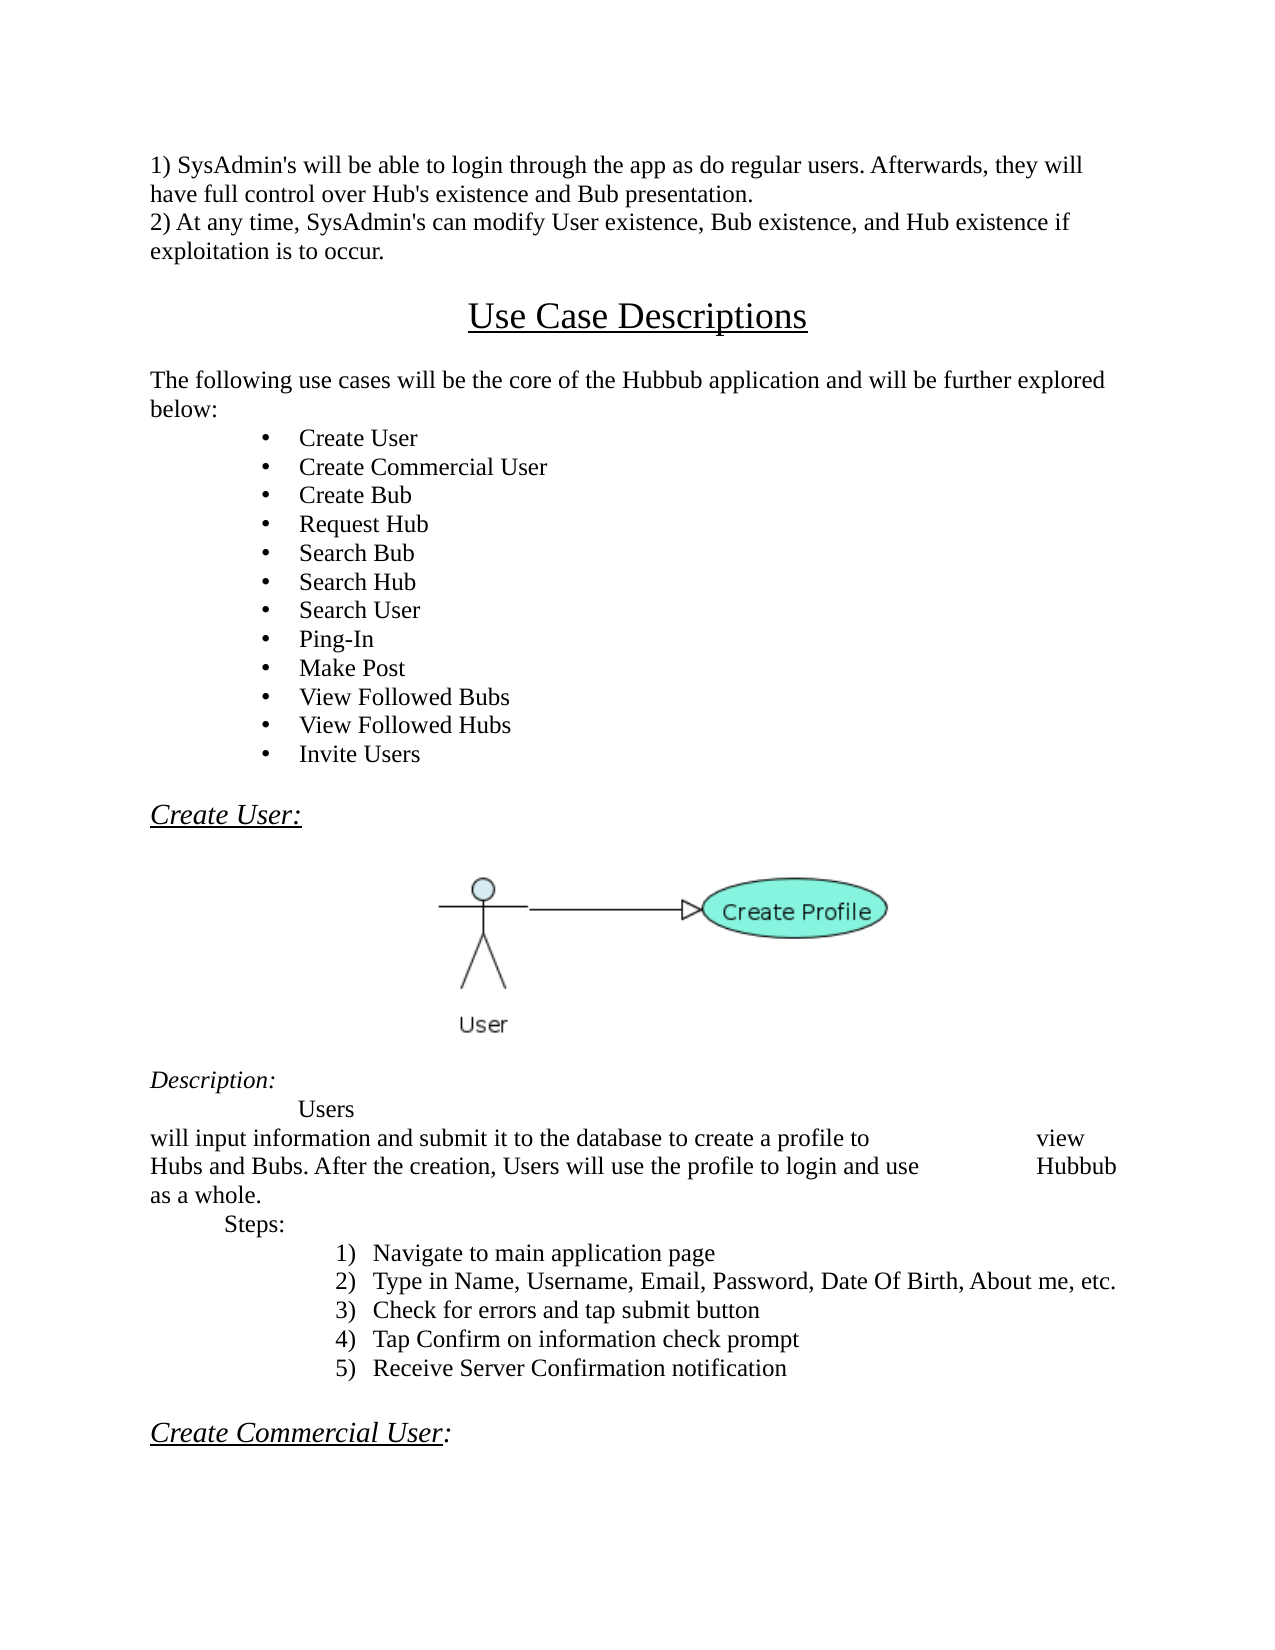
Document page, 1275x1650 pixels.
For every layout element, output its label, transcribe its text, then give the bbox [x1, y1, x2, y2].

list Make Post [261, 653, 1125, 682]
text Use Case Descriptions [150, 294, 1125, 337]
list Create Commercial User [261, 452, 1125, 481]
text 2) At any time, SysAdmin's can modify User existence, Bub existence, and Hub existence if exploitation is to occur. [150, 207, 1125, 265]
list Invite Users [261, 739, 1125, 768]
list Receive Server Confirmation notification [335, 1353, 1125, 1381]
list Navigate to main application page [335, 1238, 1125, 1266]
text Steps: [150, 1209, 1125, 1238]
picture [389, 831, 921, 1097]
list Search Bub [261, 538, 1125, 567]
list Create Bub [261, 481, 1125, 509]
list Create User [261, 423, 1125, 452]
list View Followed Bubs [261, 682, 1125, 711]
text Description: [150, 1065, 389, 1094]
text [921, 1065, 1125, 1094]
list Search Hub [261, 567, 1125, 596]
text Users will input information and submit it to the database to create a profile to view Hubs and Bubs. After the creation, Users will use the profile to login and use Hubbub as a whole. [150, 1094, 1125, 1209]
list Request Hub [261, 509, 1125, 538]
list Search User [261, 596, 1125, 624]
list Ping-In [261, 624, 1125, 653]
text 1) SysAdmin's will be able to login through the app as do regular users. Afterwards, they will have full control over Hub's existence and Bub presentation. [150, 150, 1125, 207]
text Create User: [150, 797, 1125, 830]
list View Followed Hubs [261, 711, 1125, 739]
list Check for errors and tap submit button [335, 1295, 1125, 1324]
text Create Commercial User: [150, 1415, 1125, 1448]
list Tap Confirm on information check prompt [335, 1324, 1125, 1353]
list Type in Name, Username, Email, Password, Date Of Birth, About me, etc. [335, 1266, 1125, 1295]
text The following use cases will be the core of the Hubbub application and will be further explored below: [150, 366, 1125, 423]
